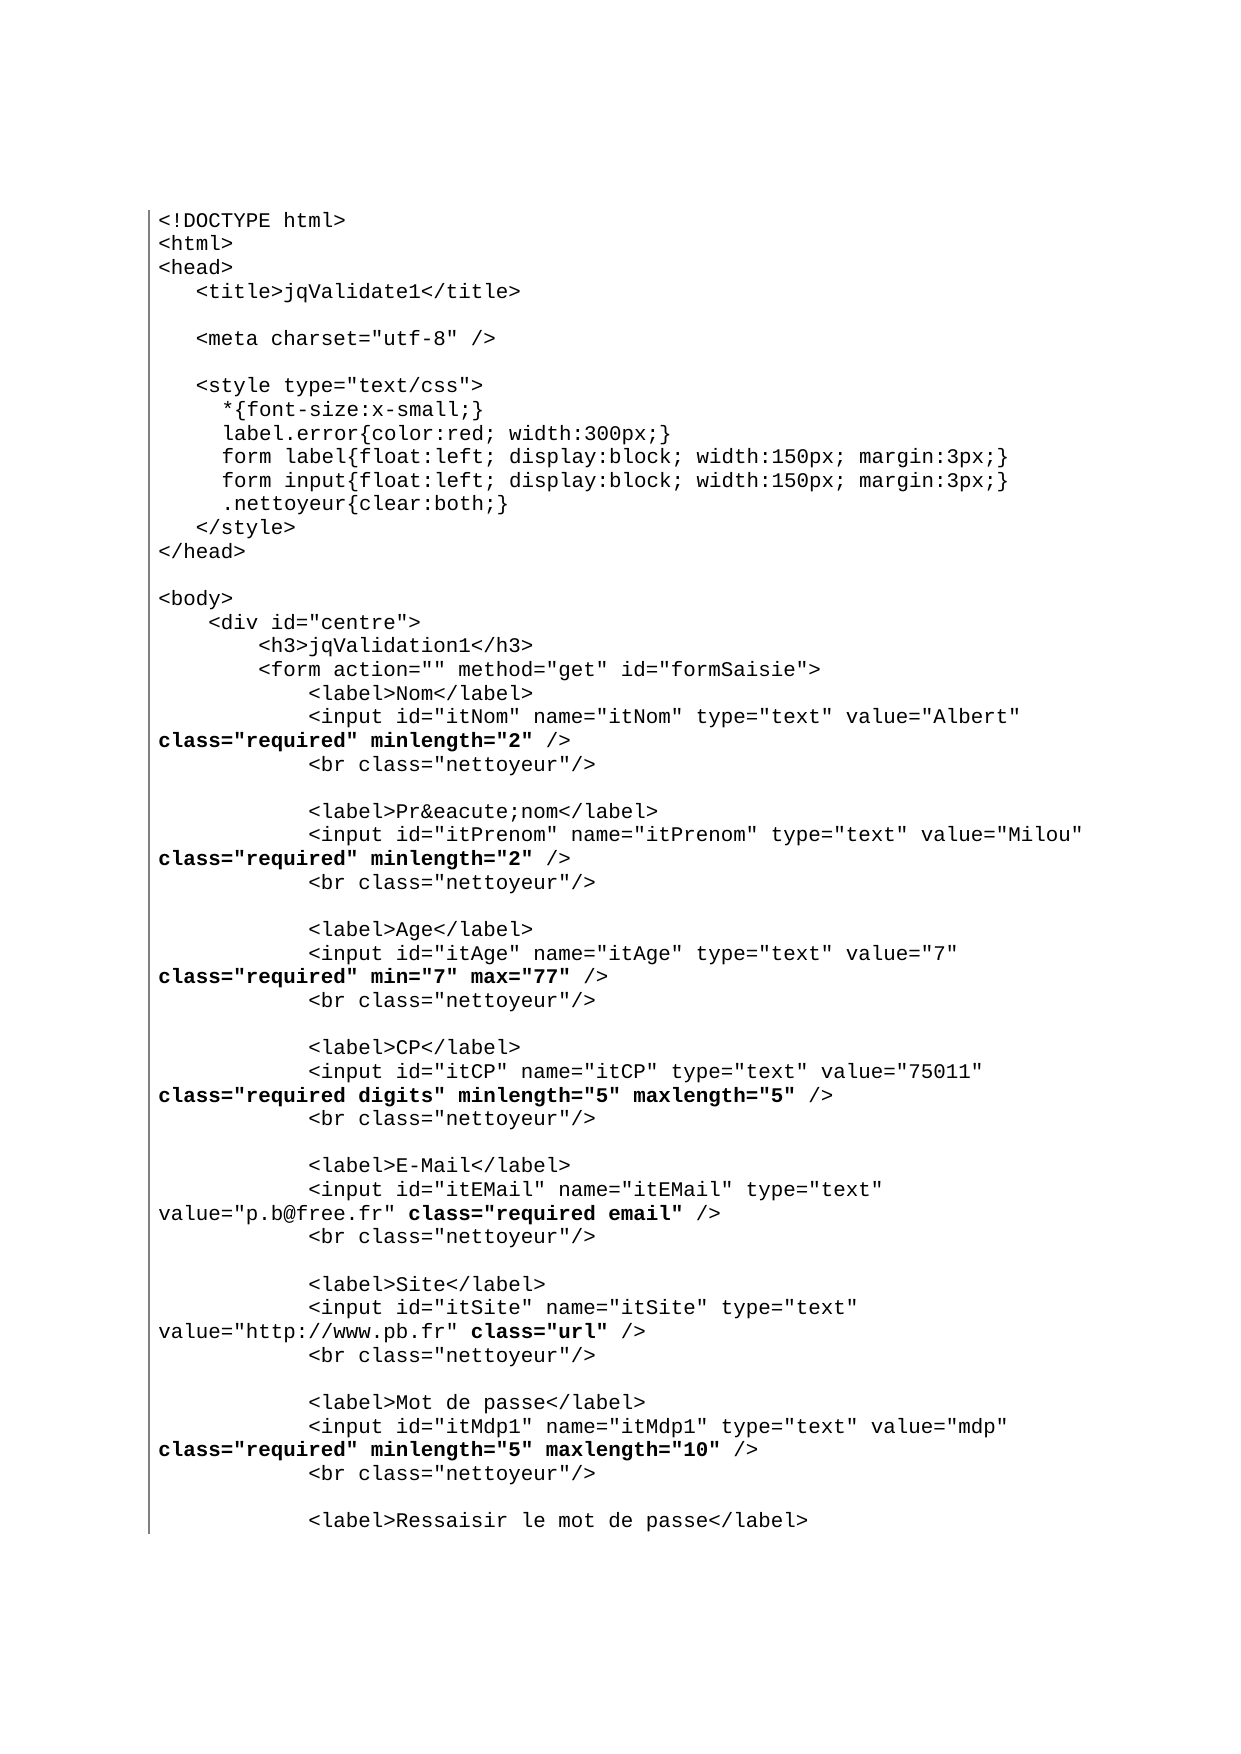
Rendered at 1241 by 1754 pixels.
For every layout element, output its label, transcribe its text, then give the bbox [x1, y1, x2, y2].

text <br class="nettoyeur"/> [150, 1226, 1092, 1250]
text <label>CP</label> [150, 1037, 1092, 1061]
text </style> [150, 517, 1092, 541]
text <html> [150, 233, 1092, 257]
text <input id="itPrenom" name="itPrenom" type="text" value="Milou" class="required" minlength="2" /> [150, 824, 1092, 872]
text <label>Mot de passe</label> [150, 1392, 1092, 1416]
text <input id="itCP" name="itCP" type="text" value="75011" class="required digits" minlength="5" maxlength="5" /> [150, 1061, 1092, 1108]
text <div id="centre"> [150, 612, 1092, 635]
text <label>Site</label> [150, 1274, 1092, 1297]
text <br class="nettoyeur"/> [150, 1345, 1092, 1368]
text <input id="itEMail" name="itEMail" type="text" value="p.b@free.fr" class="required email" /> [150, 1179, 1092, 1226]
text <style type="text/css"> [150, 375, 1092, 399]
text </head> [150, 541, 1092, 564]
text <label>E-Mail</label> [150, 1156, 1092, 1179]
text .nettoyeur{clear:both;} [150, 493, 1092, 517]
text <label>Nom</label> [150, 683, 1092, 706]
text <meta charset="utf-8" /> [150, 328, 1092, 352]
text <!DOCTYPE html> [150, 210, 1092, 233]
text <br class="nettoyeur"/> [150, 1463, 1092, 1487]
text <input id="itSite" name="itSite" type="text" value="http://www.pb.fr" class="url" /> [150, 1297, 1092, 1345]
text label.error{color:red; width:300px;} [150, 422, 1092, 446]
text <label>Pr&eacute;nom</label> [150, 801, 1092, 824]
text <br class="nettoyeur"/> [150, 753, 1092, 777]
text <label>Ressaisir le mot de passe</label> [150, 1510, 1092, 1534]
text <input id="itAge" name="itAge" type="text" value="7" class="required" min="7" max="77" /> [150, 943, 1092, 990]
text <title>jqValidate1</title> [150, 281, 1092, 304]
text <br class="nettoyeur"/> [150, 990, 1092, 1014]
text <input id="itNom" name="itNom" type="text" value="Albert" class="required" minlength="2" /> [150, 706, 1092, 753]
text *{font-size:x-small;} [150, 399, 1092, 422]
text <br class="nettoyeur"/> [150, 872, 1092, 895]
text form label{float:left; display:block; width:150px; margin:3px;} [150, 446, 1092, 470]
text form input{float:left; display:block; width:150px; margin:3px;} [150, 470, 1092, 493]
text <form action="" method="get" id="formSaisie"> [150, 659, 1092, 683]
text <label>Age</label> [150, 919, 1092, 943]
text <head> [150, 257, 1092, 281]
text <br class="nettoyeur"/> [150, 1108, 1092, 1132]
text <input id="itMdp1" name="itMdp1" type="text" value="mdp" class="required" minlength="5" maxlength="10" /> [150, 1416, 1092, 1463]
text <h3>jqValidation1</h3> [150, 635, 1092, 659]
text <body> [150, 588, 1092, 612]
